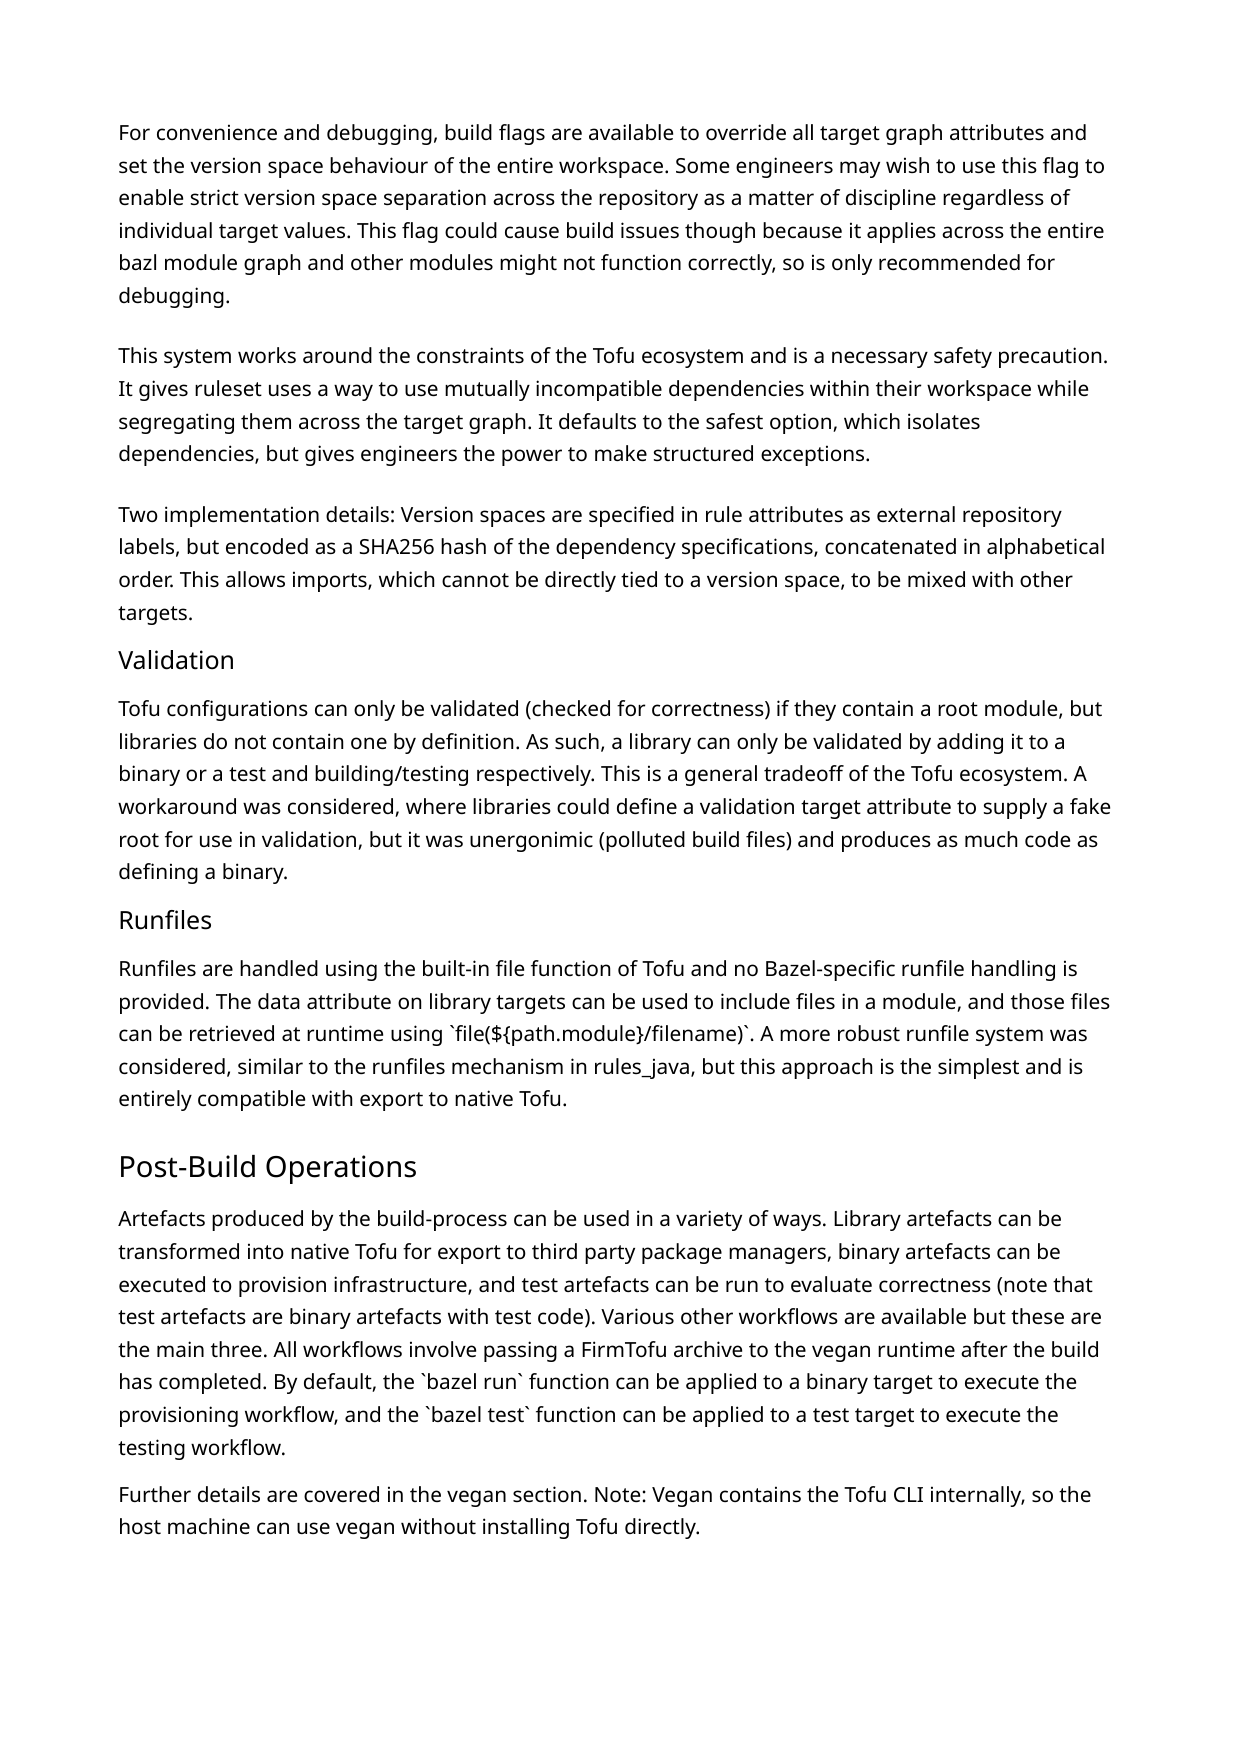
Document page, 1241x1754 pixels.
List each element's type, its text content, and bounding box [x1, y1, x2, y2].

subtitle Runfiles [118, 902, 1122, 937]
text This system works around the constraints of the Tofu ecosystem and is a necessary safety precaution. It gives ruleset uses a way to use mutually incompatible dependencies within their workspace while segregating them across the target graph. It defaults to the safest option, which isolates dependencies, but gives engineers the power to make structured exceptions. [118, 342, 1122, 468]
text Further details are covered in the vegan section. Note: Vegan contains the Tofu CLI internally, so the host machine can use vegan without installing Tofu directly. [118, 1480, 1122, 1541]
text Artefacts produced by the build-process can be used in a variety of ways. Library artefacts can be transformed into native Tofu for export to third party package managers, binary artefacts can be executed to provision infrastructure, and test artefacts can be run to evaluate correctness (note that test artefacts are binary artefacts with test code). Various other workflows are available but these are the main three. All workflows involve passing a FirmTofu archive to the vegan runtime after the build has completed. By default, the `bazel run` function can be applied to a binary target to execute the provisioning workflow, and the `bazel test` function can be applied to a test target to execute the testing workflow. [118, 1204, 1122, 1461]
subtitle Validation [118, 643, 1122, 677]
text Runfiles are handled using the built-in file function of Tofu and no Bazel-specific runfile handling is provided. The data attribute on library targets can be used to include files in a module, and those files can be retrieved at runtime using `file(${path.module}/filename)`. A more robust runfile system was considered, similar to the runfiles mechanism in rules_java, but this approach is the simplest and is entirely compatible with export to native Tofu. [118, 954, 1122, 1113]
text Tofu configurations can only be validated (checked for correctness) if they contain a root module, but libraries do not contain one by definition. As such, a library can only be validated by adding it to a binary or a test and building/testing respectively. This is a general tradeoff of the Tofu ecosystem. A workaround was considered, where libraries could define a validation target attribute to supply a fake root for use in validation, but it was unergonimic (polluted build files) and produces as much code as defining a binary. [118, 694, 1122, 886]
text Two implementation details: Version spaces are specified in rule attributes as external repository labels, but encoded as a SHA256 hash of the dependency specifications, concatenated in alphabetical order. This allows imports, which cannot be directly tied to a version space, to be mixed with other targets. [118, 500, 1122, 626]
subtitle Post-Build Operations [118, 1146, 1122, 1186]
text For convenience and debugging, build flags are available to override all target graph attributes and set the version space behaviour of the entire workspace. Some engineers may wish to use this flag to enable strict version space separation across the repository as a matter of discipline regardless of individual target values. This flag could cause build issues though because it applies across the entire bazl module graph and other modules might not function correctly, so is only recommended for debugging. [118, 118, 1122, 309]
